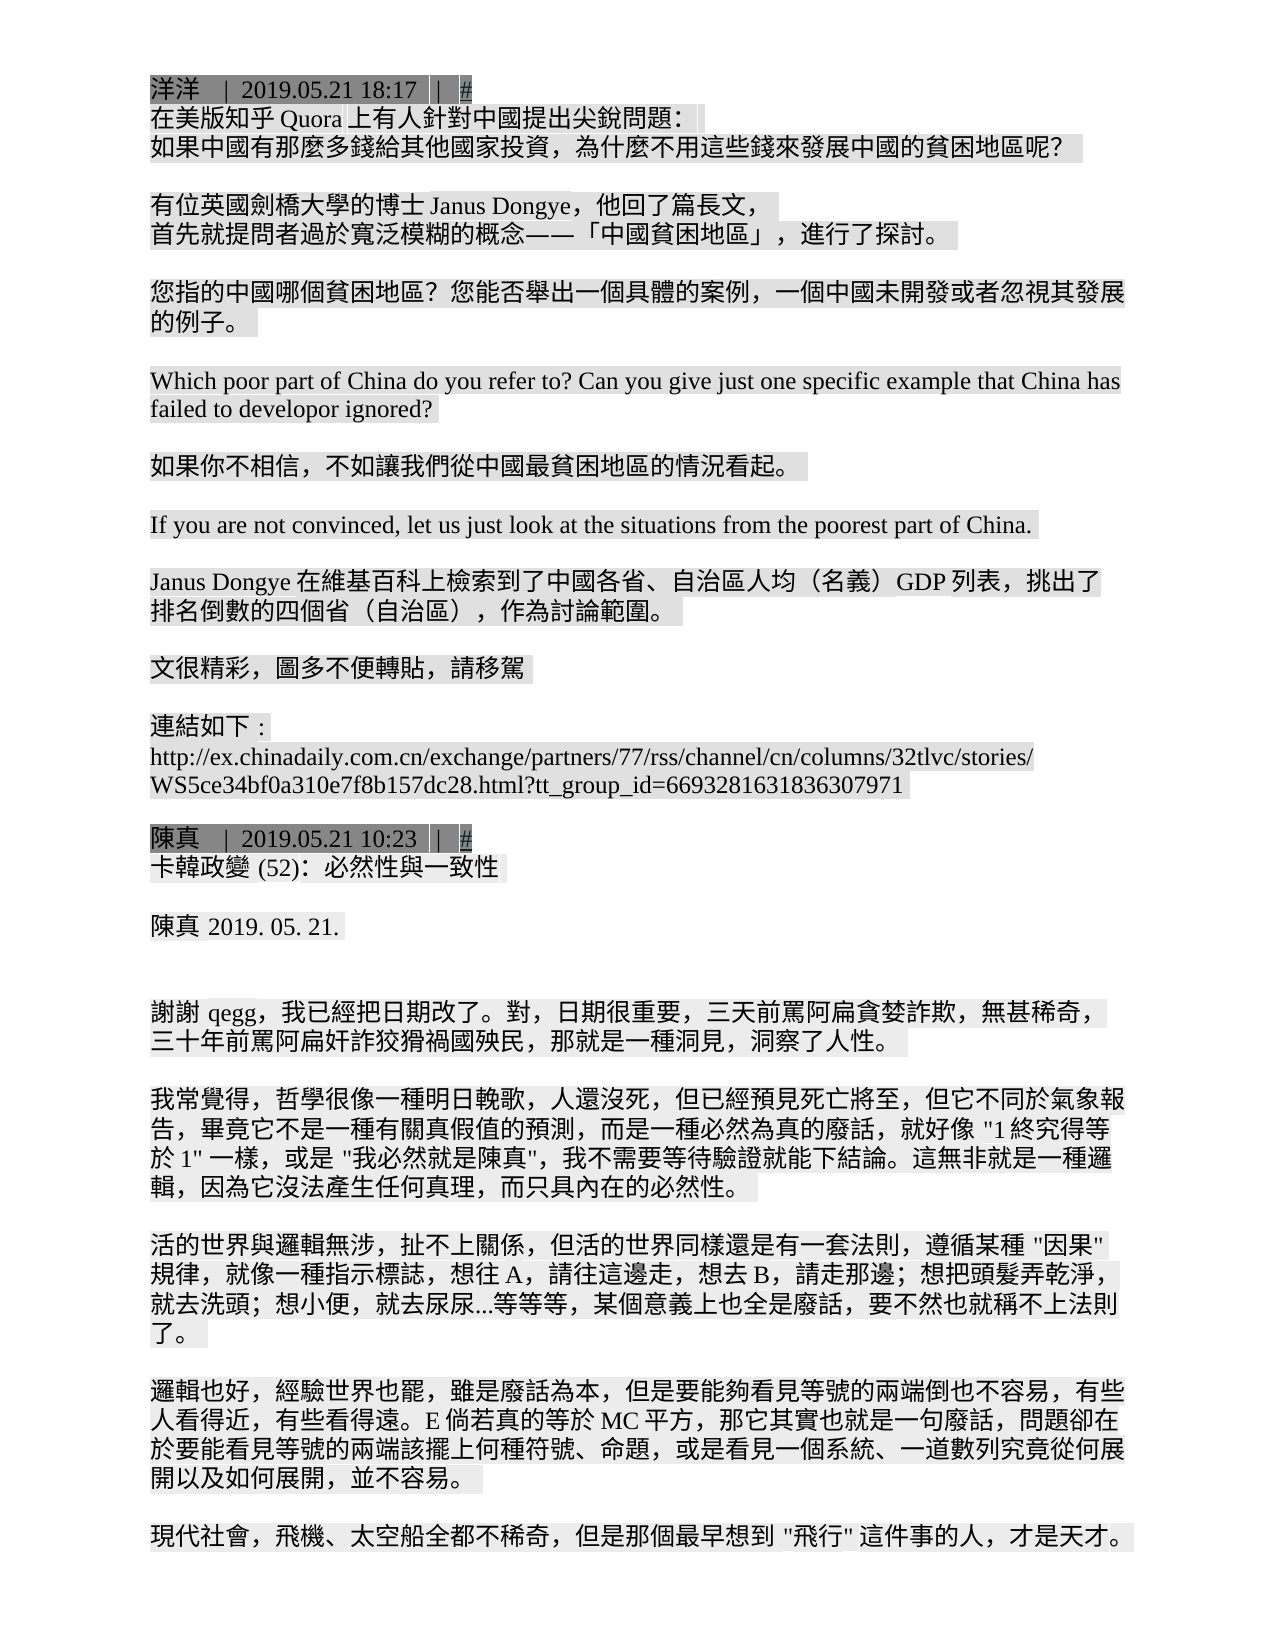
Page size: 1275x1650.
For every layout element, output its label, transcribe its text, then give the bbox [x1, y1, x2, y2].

text 卡韓政變 (52)：必然性與一致性 陳真 2019. 05. 21. 謝謝 qegg，我已經把日期改了。對，日期很重要，三天前罵阿扁貪婪詐欺，無甚稀奇，三十年前罵阿扁奸詐狡猾禍國殃民，那就是一種洞見，洞察了人性。 我常覺得，哲學很像一種明日輓歌，人還沒死，但已經預見死亡將至，但它不同於氣象報告，畢竟它不是一種有關真假值的預測，而是一種必然為真的廢話，就好像 "1終究得等於1" 一樣，或是 "我必然就是陳真"，我不需要等待驗證就能下結論。這無非就是一種邏輯，因為它沒法產生任何真理，而只具內在的必然性。 活的世界與邏輯無涉，扯不上關係，但活的世界同樣還是有一套法則，遵循某種 "因果" 規律，就像一種指示標誌，想往A，請往這邊走，想去B，請走那邊；想把頭髮弄乾淨，就去洗頭；想小便，就去尿尿...等等等，某個意義上也全是廢話，要不然也就稱不上法則了。 邏輯也好，經驗世界也罷，雖是廢話為本，但是要能夠看見等號的兩端倒也不容易，有些人看得近，有些看得遠。E倘若真的等於MC平方，那它其實也就是一句廢話，問題卻在於要能看見等號的兩端該擺上何種符號、命題，或是看見一個系統、一道數列究竟從何展開以及如何展開，並不容易。 現代社會，飛機、太空船全都不稀奇，但是那個最早想到 "飛行" 這件事的人，才是天才。Alan Turing如果還活著，說不定會對於電腦與AI的發展感到瞠目結舌，但是，在那一片荒蕪的年代，Turing就已經想到要把 "思想" 給運算化，這就不容易了。因為，一個嶄新概念的建立非常難，就好像建造一座特殊倉庫那樣。但是，一旦建立之後，其實就只是往倉庫裏堆東西、充實內容的 "技術" 問題，而非 "結構" 問題。 邏輯等式兩端，分毫不差，現實生活當然不可能如此 "理想化"，不可能有所謂必然性，但是基本的一致性總該有，要是人渣黨或郭台銘、柯文哲之類的人創造一套語言，我看所有使用者都會精神錯亂，因為同一套話語，一下黑一下白，早上說東，下午很可能就變成西了。 比方說你看，柯文哲過去是阿扁的所謂醫療小組召集人，事實上醫個碗糕療，柯自己也公開說，"阿扁就是在裝病"。可是，不久之後，卻又說阿扁裝病裝到弄假成真 (有可能嗎？)，現在已經變成一個 "廢人" 了。前些日子，在某個偏藍的場合，痛批阿扁有罪不抓去關，卻讓他四處趴趴走，破壞法紀，莫此為甚。 可是，居然才兩天後，和阿扁同台造勢，台北市政府浪費公帑幫阿扁出書，柯這下不說阿扁裝病了，也不再主張把阿扁抓回監獄，反而哽咽地說阿扁好可憐啊，為台灣人受苦啊，並指控馬英九把阿扁抓去坐牢，是在 "侮辱我們台灣人"。 類似例子，舉不完。再比方說郭台銘，前天說台灣是中國不可分割的一部份，反對台灣獨立，居然兩天後就變了，變成兩國論，還說九二共識就是兩個中國。 別說選民代選首長，就算選個女婿或媳婦，如果對方講話總是這麼一回事，見人說人話，見鬼說鬼話，為了眼前利益不斷改變說法，完全缺乏基本的一致性，你會覺得這是一個可以信任的人嗎？ 像郭、柯這兩個無恥政客，你若要詢問他們對於某件事的見解，恐怕前面得先加上個 "時間" 變項，而且這個時間短促到幾乎是以分鐘或秒來計算，上一秒鐘講這樣，下一秒鐘又會變了。人渣黨長年以來就是靠著這樣一種玩弄語言的手法，坐擁權位，吃香喝辣。 [150, 853, 1125, 1552]
text 在美版知乎Quora上有人針對中國提出尖銳問題： 如果中國有那麼多錢給其他國家投資，為什麼不用這些錢來發展中國的貧困地區呢？ 有位英國劍橋大學的博士Janus Dongye，他回了篇長文， 首先就提問者過於寬泛模糊的概念——「中國貧困地區」，進行了探討。 您指的中國哪個貧困地區？您能否舉出一個具體的案例，一個中國未開發或者忽視其發展的例子。 Which poor part of China do you refer to? Can you give just one specific example that China has failed to developor ignored? 如果你不相信，不如讓我們從中國最貧困地區的情況看起。 If you are not convinced, let us just look at the situations from the poorest part of China. Janus Dongye在維基百科上檢索到了中國各省、自治區人均（名義）GDP列表，挑出了排名倒數的四個省（自治區），作為討論範圍。 文很精彩，圖多不便轉貼，請移駕 連結如下 : http://ex.chinadaily.com.cn/exchange/partners/77/rss/channel/cn/columns/32tlvc/stories/WS5ce34bf0a310e7f8b157dc28.html?tt_group_id=6693281631836307971 [150, 104, 1125, 799]
text 洋洋 | 2019.05.21 18:17 | # [150, 75, 1125, 104]
text 陳真 | 2019.05.21 10:23 | # [150, 824, 1125, 853]
